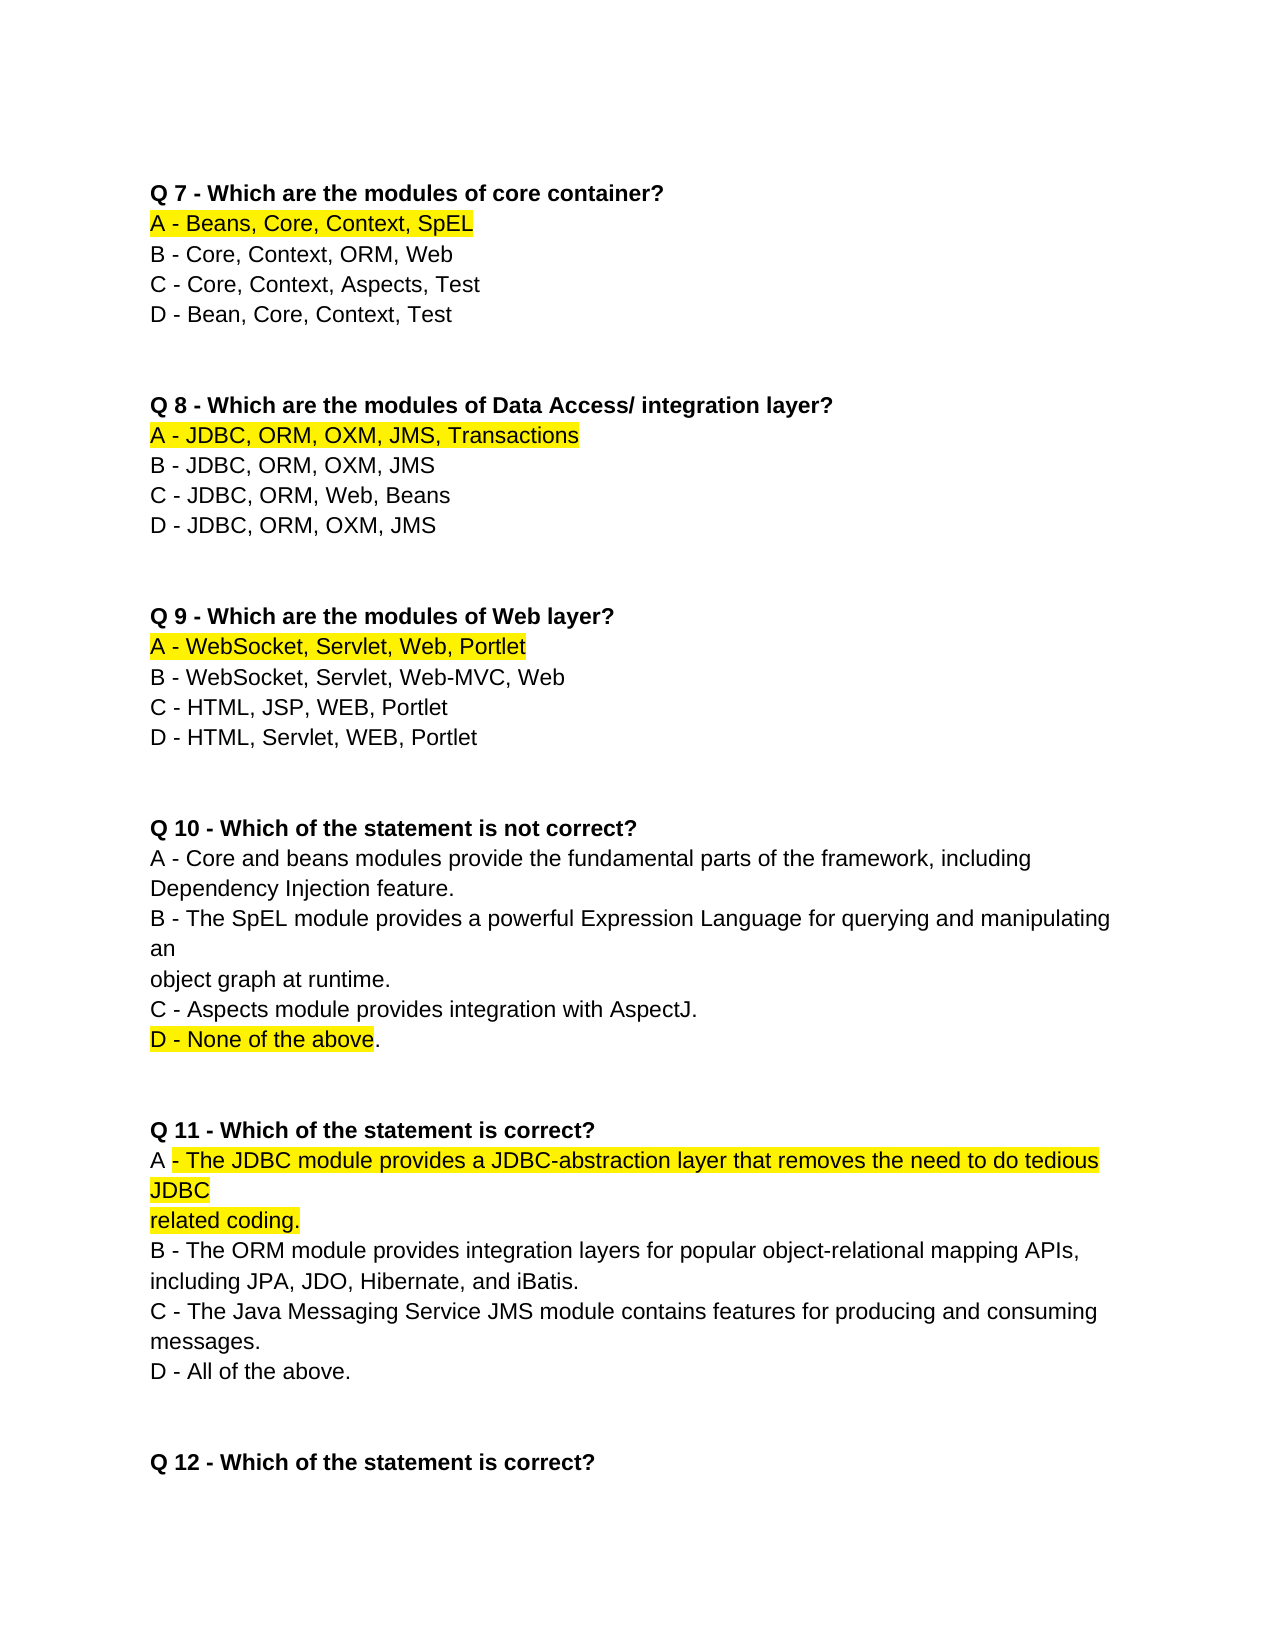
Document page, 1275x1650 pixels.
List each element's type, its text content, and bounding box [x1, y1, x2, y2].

text Q 10 - Which of the statement is not correct? [150, 814, 1125, 841]
text Q 12 - Which of the statement is correct? [150, 1449, 1125, 1475]
text A - Core and beans modules provide the fundamental parts of the framework, including [150, 845, 1125, 871]
text Q 9 - Which are the modules of Web layer? [150, 603, 1125, 629]
text C - Core, Context, Aspects, Test [150, 271, 1125, 297]
text C - Aspects module provides integration with AspectJ. [150, 996, 1125, 1022]
text A - Beans, Core, Context, SpEL [150, 210, 1125, 237]
text C - The Java Messaging Service JMS module contains features for producing and consuming [150, 1298, 1125, 1324]
text B - The SpEL module provides a powerful Expression Language for querying and manipulating an [150, 905, 1125, 962]
text B - JDBC, ORM, OXM, JMS [150, 452, 1125, 478]
text messages. [150, 1328, 1125, 1354]
text object graph at runtime. [150, 966, 1125, 992]
text D - JDBC, ORM, OXM, JMS [150, 512, 1125, 539]
text B - The ORM module provides integration layers for popular object-relational mapping APIs, [150, 1237, 1125, 1264]
text B - Core, Context, ORM, Web [150, 241, 1125, 267]
text C - HTML, JSP, WEB, Portlet [150, 694, 1125, 720]
text Dependency Injection feature. [150, 875, 1125, 901]
text D - Bean, Core, Context, Test [150, 301, 1125, 327]
text B - WebSocket, Servlet, Web-MVC, Web [150, 663, 1125, 690]
text C - JDBC, ORM, Web, Beans [150, 482, 1125, 509]
text including JPA, JDO, Hibernate, and iBatis. [150, 1268, 1125, 1294]
text related coding. [150, 1207, 1125, 1234]
text D - HTML, Servlet, WEB, Portlet [150, 724, 1125, 750]
text Q 8 - Which are the modules of Data Access/ integration layer? [150, 392, 1125, 418]
text A - WebSocket, Servlet, Web, Portlet [150, 633, 1125, 660]
text A - The JDBC module provides a JDBC-abstraction layer that removes the need to do tedious JDBC [150, 1147, 1125, 1203]
text Q 7 - Which are the modules of core container? [150, 180, 1125, 207]
text Q 11 - Which of the statement is correct? [150, 1117, 1125, 1143]
text D - All of the above. [150, 1358, 1125, 1385]
text D - None of the above. [150, 1026, 1125, 1052]
text A - JDBC, ORM, OXM, JMS, Transactions [150, 422, 1125, 448]
